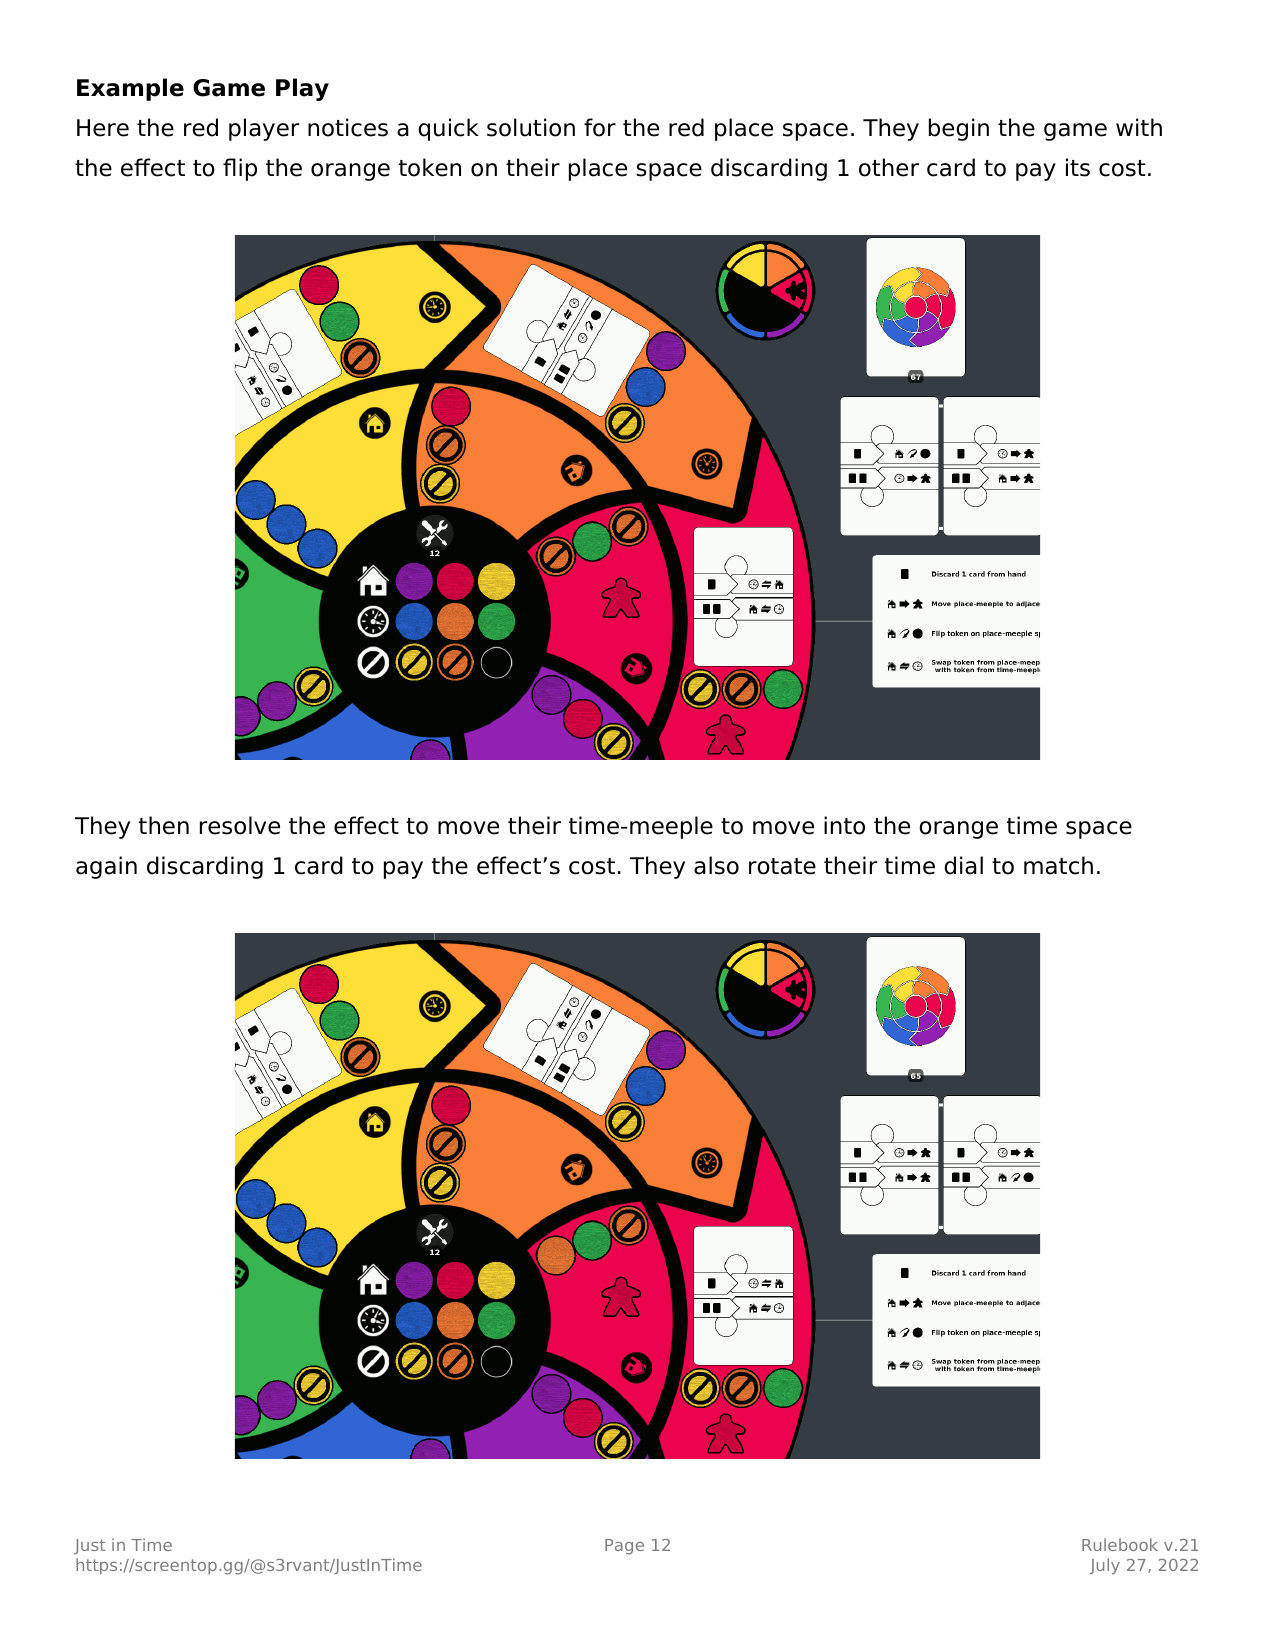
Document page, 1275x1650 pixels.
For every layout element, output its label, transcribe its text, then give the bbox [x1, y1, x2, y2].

picture [234, 933, 1041, 1459]
text Here the red player notices a quick solution for the red place space. They begin the game with the effect to flip the orange token on their place space discarding 1 other card to pay its cost. [75, 115, 1200, 182]
picture [234, 235, 1041, 760]
text Example Game Play [75, 75, 1200, 102]
text They then resolve the effect to move their time-meeple to move into the orange time space again discarding 1 card to pay the effect’s cost. They also rotate their time dial to match. [75, 813, 1200, 880]
